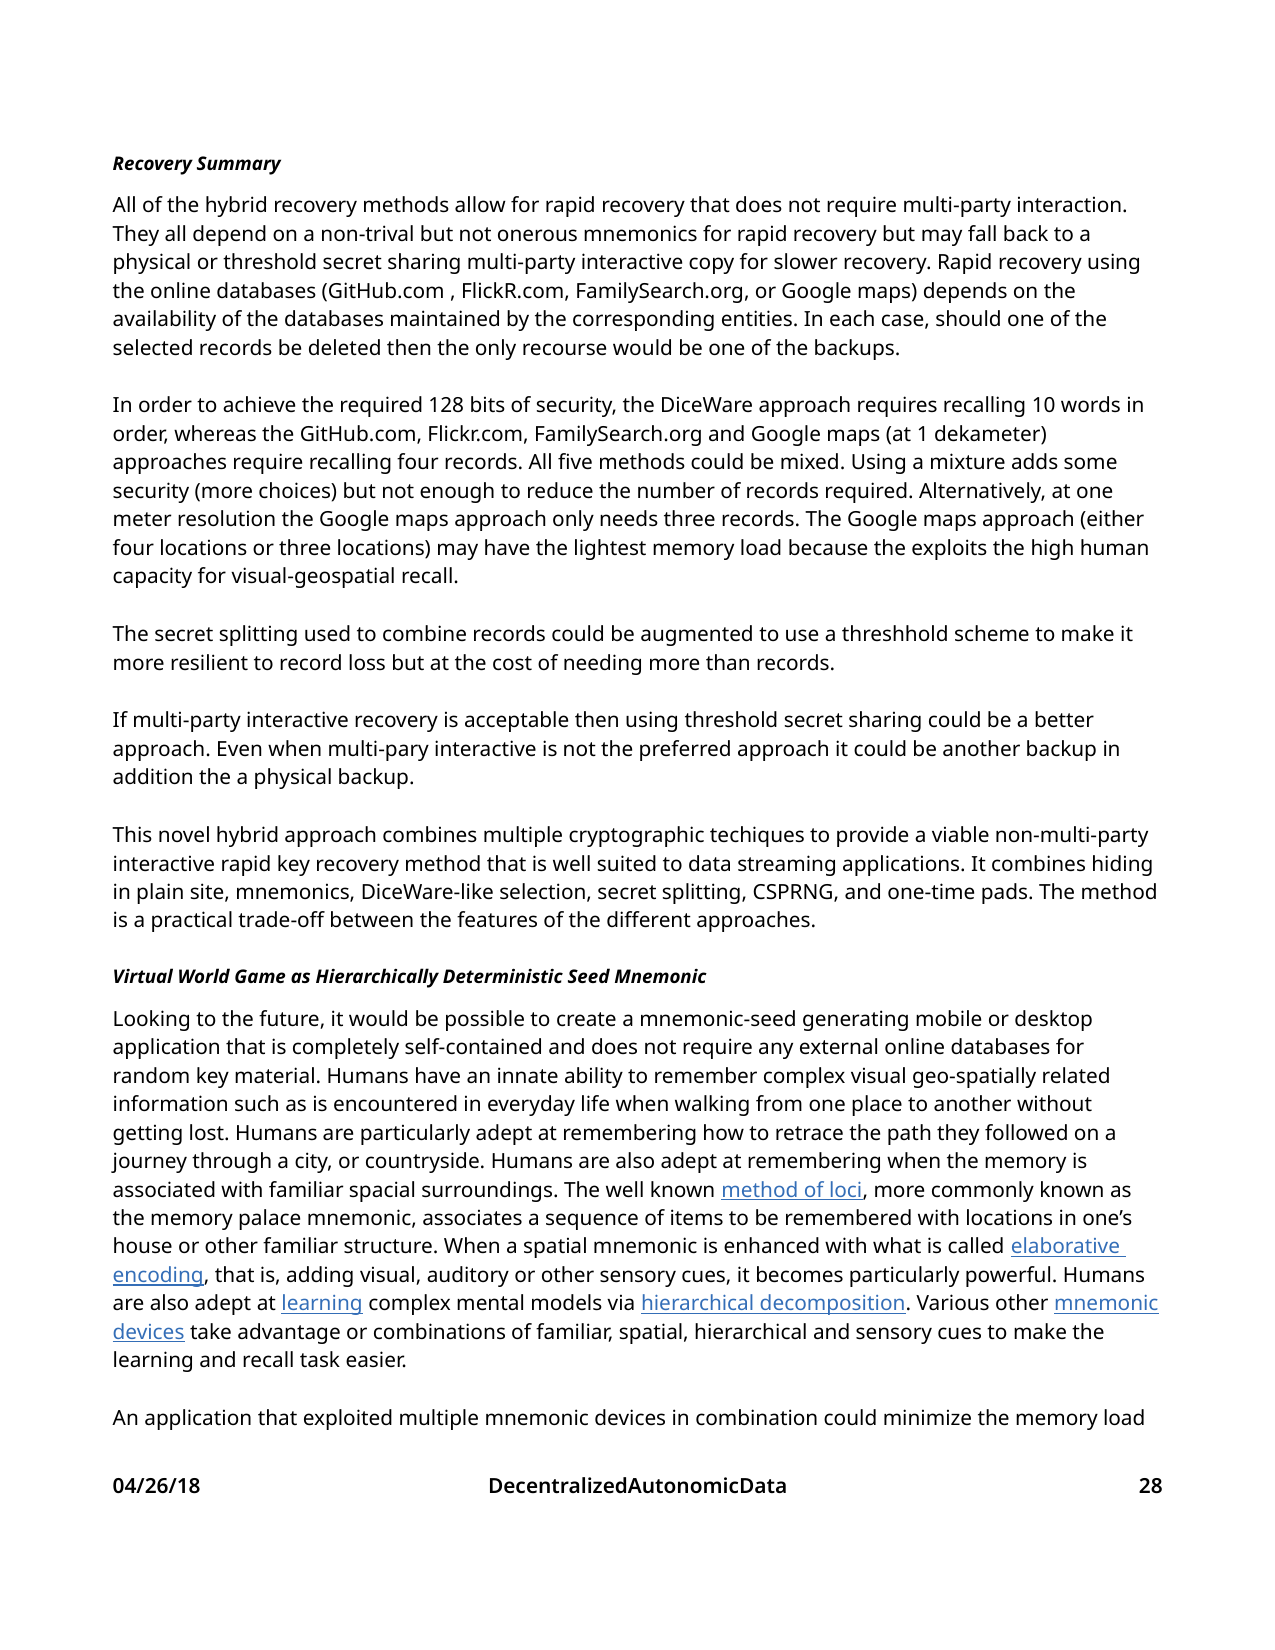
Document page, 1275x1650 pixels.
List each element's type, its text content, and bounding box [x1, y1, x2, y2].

text In order to achieve the required 128 bits of security, the DiceWare approach requires recalling 10 words in order, whereas the GitHub.com, Flickr.com, FamilySearch.org and Google maps (at 1 dekameter) approaches require recalling four records. All five methods could be mixed. Using a mixture adds some security (more choices) but not enough to reduce the number of records required. Alternatively, at one meter resolution the Google maps approach only needs three records. The Google maps approach (either four locations or three locations) may have the lightest memory load because the exploits the high human capacity for visual-geospatial recall. [112, 391, 1162, 590]
text The secret splitting used to combine records could be augmented to use a threshhold scheme to make it more resilient to record loss but at the cost of needing more than records. [112, 619, 1162, 676]
text If multi-party interactive recovery is acceptable then using threshold secret sharing could be a better approach. Even when multi-pary interactive is not the preferred approach it could be another backup in addition the a physical backup. [112, 706, 1162, 791]
text Looking to the future, it would be possible to create a mnemonic-seed generating mobile or desktop application that is completely self-contained and does not require any external online databases for random key material. Humans have an innate ability to remember complex visual geo-spatially related information such as is encountered in everyday life when walking from one place to another without getting lost. Humans are particularly adept at remembering how to retrace the path they followed on a journey through a city, or countryside. Humans are also adept at remembering when the memory is associated with familiar spacial surroundings. The well known method of loci, more commonly known as the memory palace mnemonic, associates a sequence of items to be remembered with locations in one’s house or other familiar structure. When a spatial mnemonic is enhanced with what is called elaborative encoding, that is, adding visual, auditory or other sensory cues, it becomes particularly powerful. Humans are also adept at learning complex mental models via hierarchical decomposition. Various other mnemonic devices take advantage or combinations of familiar, spatial, hierarchical and sensory cues to make the learning and recall task easier. [112, 1004, 1162, 1374]
subtitle Recovery Summary [112, 150, 1162, 176]
text An application that exploited multiple mnemonic devices in combination could minimize the memory load [112, 1403, 1162, 1432]
subtitle Virtual World Game as Hierarchically Deterministic Seed Mnemonic [112, 963, 1162, 989]
text This novel hybrid approach combines multiple cryptographic techiques to provide a viable non-multi-party interactive rapid key recovery method that is well suited to data streaming applications. It combines hiding in plain site, mnemonics, DiceWare-like selection, secret splitting, CSPRNG, and one-time pads. The method is a practical trade-off between the features of the different approaches. [112, 820, 1162, 934]
text All of the hybrid recovery methods allow for rapid recovery that does not require multi-party interaction. They all depend on a non-trival but not onerous mnemonics for rapid recovery but may fall back to a physical or threshold secret sharing multi-party interactive copy for slower recovery. Rapid recovery using the online databases (GitHub.com , FlickR.com, FamilySearch.org, or Google maps) depends on the availability of the databases maintained by the corresponding entities. In each case, should one of the selected records be deleted then the only recourse would be one of the backups. [112, 191, 1162, 361]
